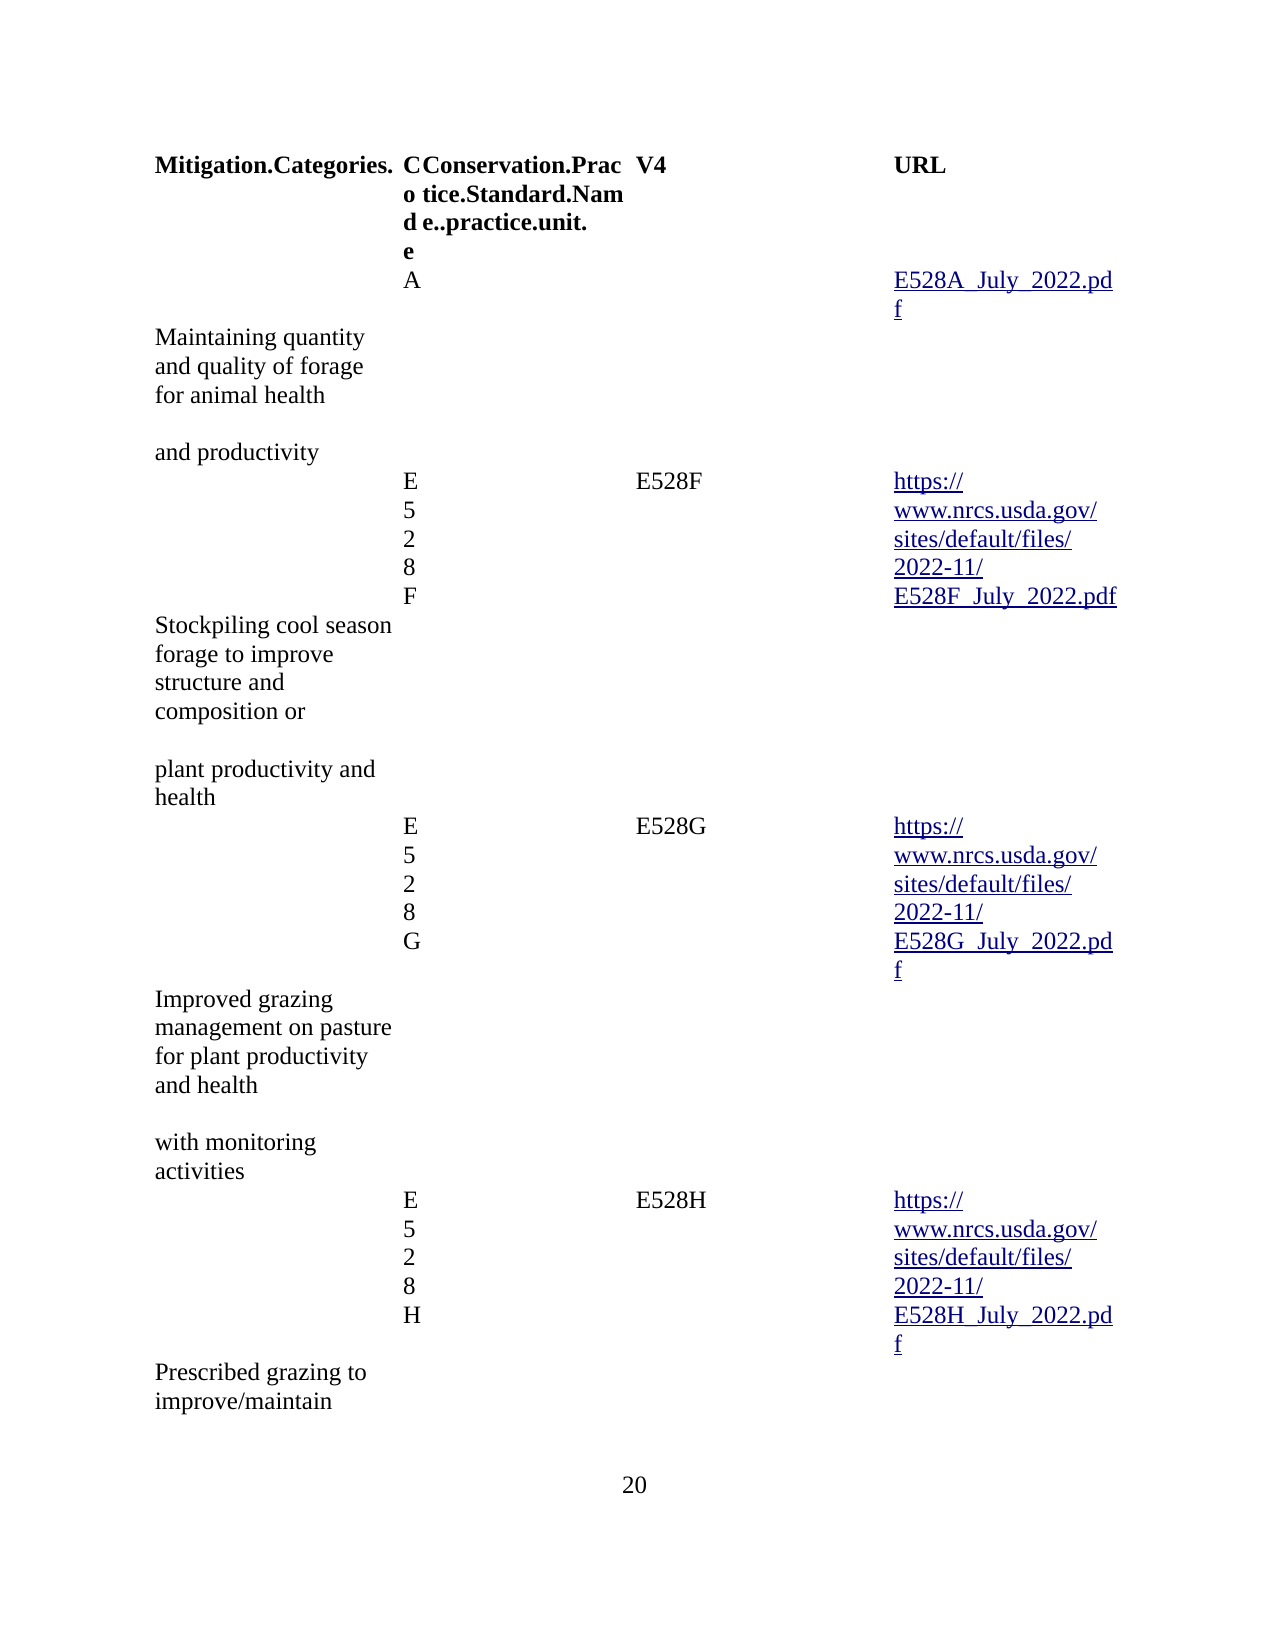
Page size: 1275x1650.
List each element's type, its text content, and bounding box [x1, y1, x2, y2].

table_header Mitigation.Categories. [150, 150, 398, 265]
table_cell [150, 466, 398, 610]
table_cell [150, 1185, 398, 1357]
table_cell [399, 409, 418, 437]
table_cell [889, 438, 1125, 466]
table_cell [418, 811, 631, 984]
table_cell https://www.nrcs.usda.gov/sites/default/files/2022-11/E528H_July_2022.pdf [889, 1185, 1125, 1357]
table_header URL [889, 150, 1125, 265]
table_cell [418, 754, 631, 811]
table_cell [631, 754, 889, 811]
table_cell [418, 984, 631, 1099]
table_cell plant productivity and health [150, 754, 398, 811]
table_cell and productivity [150, 438, 398, 466]
table_cell [631, 265, 889, 322]
table_cell [418, 1358, 631, 1415]
table_cell [418, 466, 631, 610]
table_cell [399, 1099, 418, 1127]
table_cell [889, 984, 1125, 1099]
table_cell [418, 409, 631, 437]
table_cell [418, 323, 631, 409]
table_cell Stockpiling cool season forage to improve structure and composition or [150, 610, 398, 725]
table_cell with monitoring activities [150, 1128, 398, 1185]
table_cell [418, 725, 631, 754]
table_cell [631, 984, 889, 1099]
table_cell [418, 438, 631, 466]
table_cell [399, 1128, 418, 1185]
table_cell E528F [399, 466, 418, 610]
table_cell [150, 409, 398, 437]
table_cell [631, 409, 889, 437]
table_cell [889, 1128, 1125, 1185]
table_cell [631, 610, 889, 725]
table_cell E528G [631, 811, 889, 984]
table_cell [631, 1358, 889, 1415]
table_cell [418, 1185, 631, 1357]
table_cell E528G [399, 811, 418, 984]
table_cell [399, 725, 418, 754]
table_cell [631, 438, 889, 466]
table_cell [889, 725, 1125, 754]
table_cell Prescribed grazing to improve/maintain [150, 1358, 398, 1415]
table_cell Maintaining quantity and quality of forage for animal health [150, 323, 398, 409]
table_cell [889, 610, 1125, 725]
table_cell E528F [631, 466, 889, 610]
table_cell [150, 725, 398, 754]
table_cell https://www.nrcs.usda.gov/sites/default/files/2022-11/E528G_July_2022.pdf [889, 811, 1125, 984]
table_cell E528H [631, 1185, 889, 1357]
table_cell [150, 811, 398, 984]
table_cell [631, 725, 889, 754]
table_cell [631, 1099, 889, 1127]
table_header V4 [631, 150, 889, 265]
table_cell https://www.nrcs.usda.gov/sites/default/files/2022-11/E528F_July_2022.pdf [889, 466, 1125, 610]
table_cell [399, 438, 418, 466]
table_cell [150, 1099, 398, 1127]
table_cell [418, 1128, 631, 1185]
table_cell [889, 754, 1125, 811]
table_cell [418, 1099, 631, 1127]
table_header Code [399, 150, 418, 265]
table_cell [399, 984, 418, 1099]
table_cell [631, 323, 889, 409]
table_cell Improved grazing management on pasture for plant productivity and health [150, 984, 398, 1099]
table_cell E528A [399, 265, 418, 322]
table_cell [889, 409, 1125, 437]
table_cell E528A_July_2022.pdf [889, 265, 1125, 322]
table_cell [418, 610, 631, 725]
table_cell [889, 1099, 1125, 1127]
table_cell Prescribed Grazing (acres) [418, 265, 631, 322]
table_cell [399, 610, 418, 725]
table_cell [399, 323, 418, 409]
table_cell [889, 323, 1125, 409]
table_header Conservation.Practice.Standard.Name..practice.unit. [418, 150, 631, 265]
table_cell [631, 1128, 889, 1185]
table_cell E528H [399, 1185, 418, 1357]
table_cell [399, 1358, 418, 1415]
table_cell [150, 265, 398, 322]
table_cell [889, 1358, 1125, 1415]
table_cell [399, 754, 418, 811]
